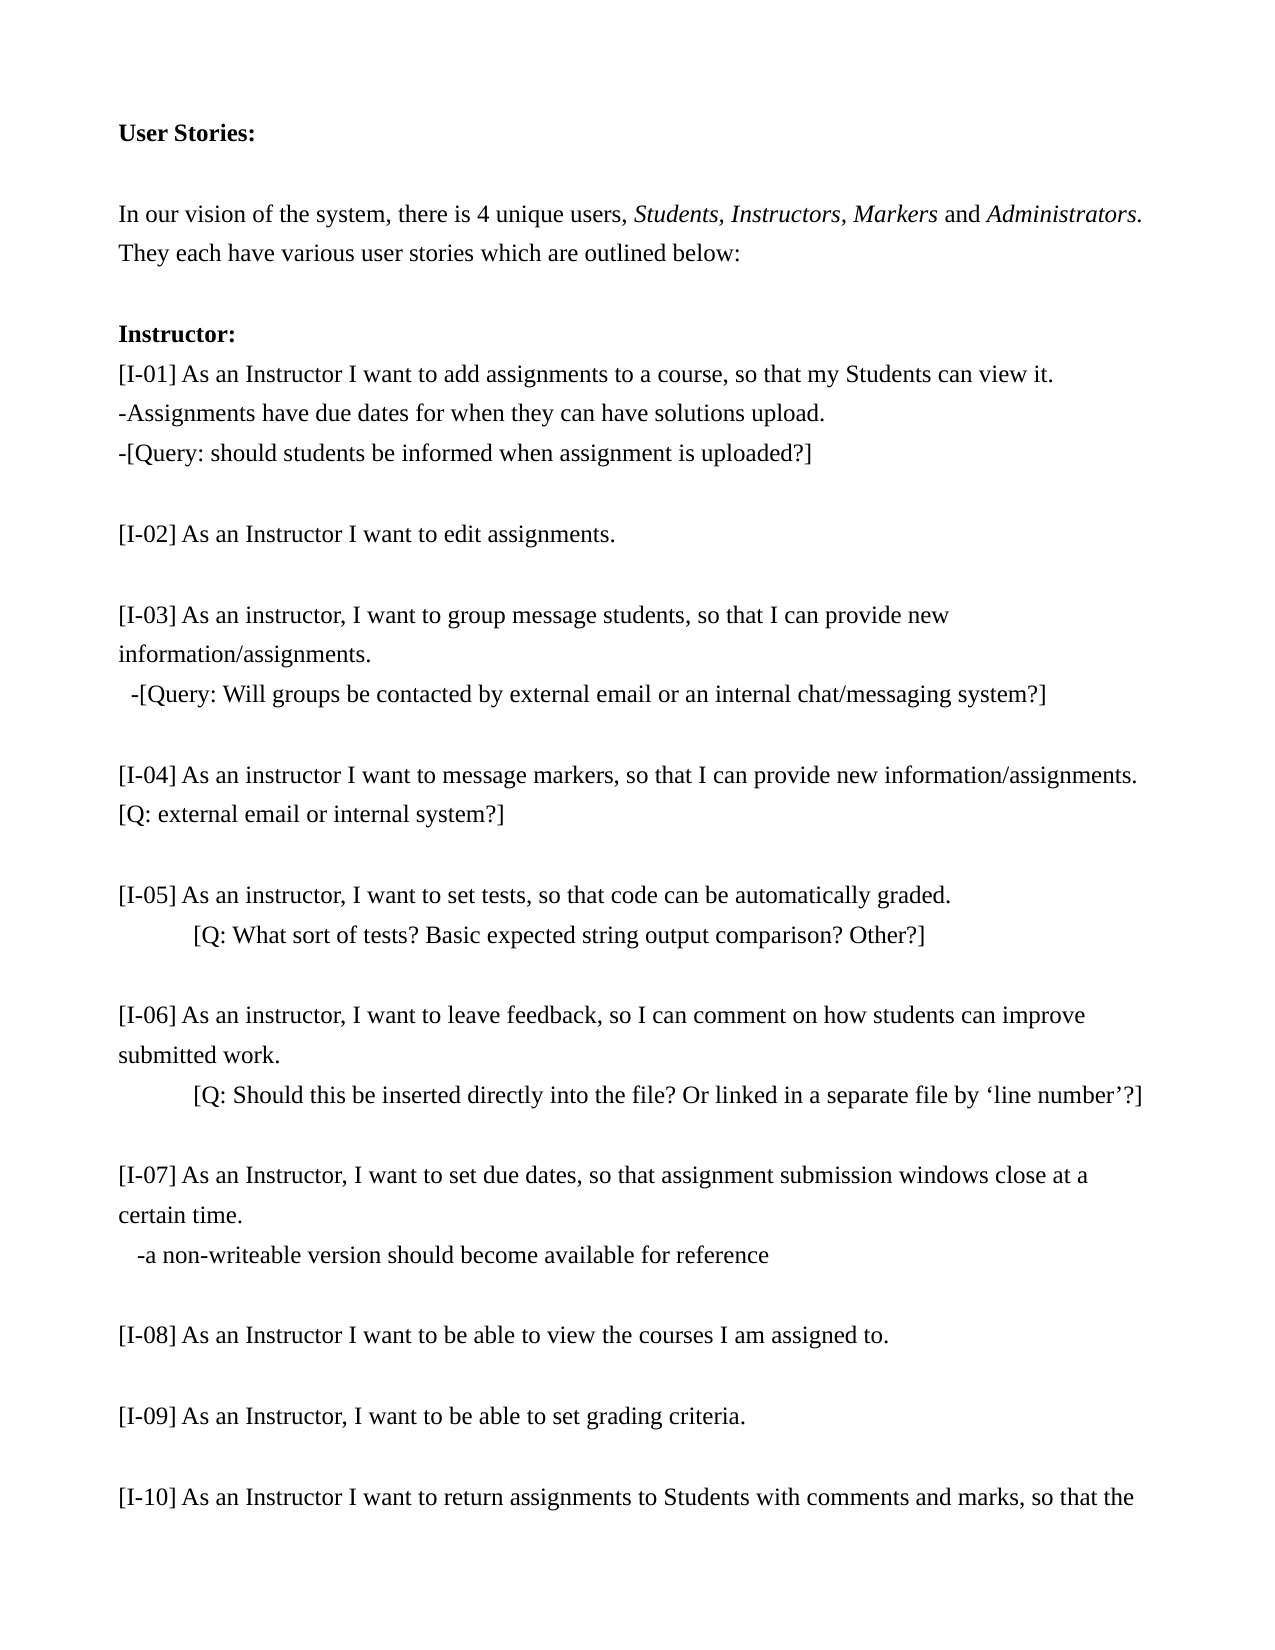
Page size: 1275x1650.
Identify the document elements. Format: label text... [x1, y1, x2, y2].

text [I-06] As an instructor, I want to leave feedback, so I can comment on how students can improve submitted work. [118, 1001, 1157, 1069]
text Instructor: [118, 319, 1157, 348]
text [I-05] As an instructor, I want to set tests, so that code can be automatically graded. [118, 880, 1157, 909]
text In our vision of the system, there is 4 unique users, Students, Instructors, Markers and Administrators. They each have various user stories which are outlined below: [118, 199, 1157, 267]
text -a non-writeable version should become available for reference [118, 1240, 1157, 1268]
text [Q: Should this be inserted directly into the file? Or linked in a separate file by ‘line number’?] [118, 1080, 1157, 1108]
text [I-10] As an Instructor I want to return assignments to Students with comments and marks, so that the [118, 1482, 1157, 1511]
text [I-01] As an Instructor I want to add assignments to a course, so that my Students can view it. [118, 359, 1157, 388]
text [I-02] As an Instructor I want to edit assignments. [118, 519, 1157, 548]
text [I-04] As an instructor I want to message markers, so that I can provide new information/assignments. [Q: external email or internal system?] [118, 760, 1157, 828]
text [I-09] As an Instructor, I want to be able to set grading criteria. [118, 1401, 1157, 1430]
text User Stories: [118, 118, 1157, 147]
text [I-03] As an instructor, I want to group message students, so that I can provide new information/assignments. [118, 600, 1157, 668]
text -[Query: Will groups be contacted by external email or an internal chat/messaging system?] [118, 679, 1157, 708]
text [I-08] As an Instructor I want to be able to view the courses I am assigned to. [118, 1321, 1157, 1349]
text -[Query: should students be informed when assignment is uploaded?] [118, 438, 1157, 467]
text -Assignments have due dates for when they can have solutions upload. [118, 398, 1157, 427]
text [I-07] As an Instructor, I want to set due dates, so that assignment submission windows close at a certain time. [118, 1161, 1157, 1229]
text [Q: What sort of tests? Basic expected string output comparison? Other?] [118, 920, 1157, 948]
